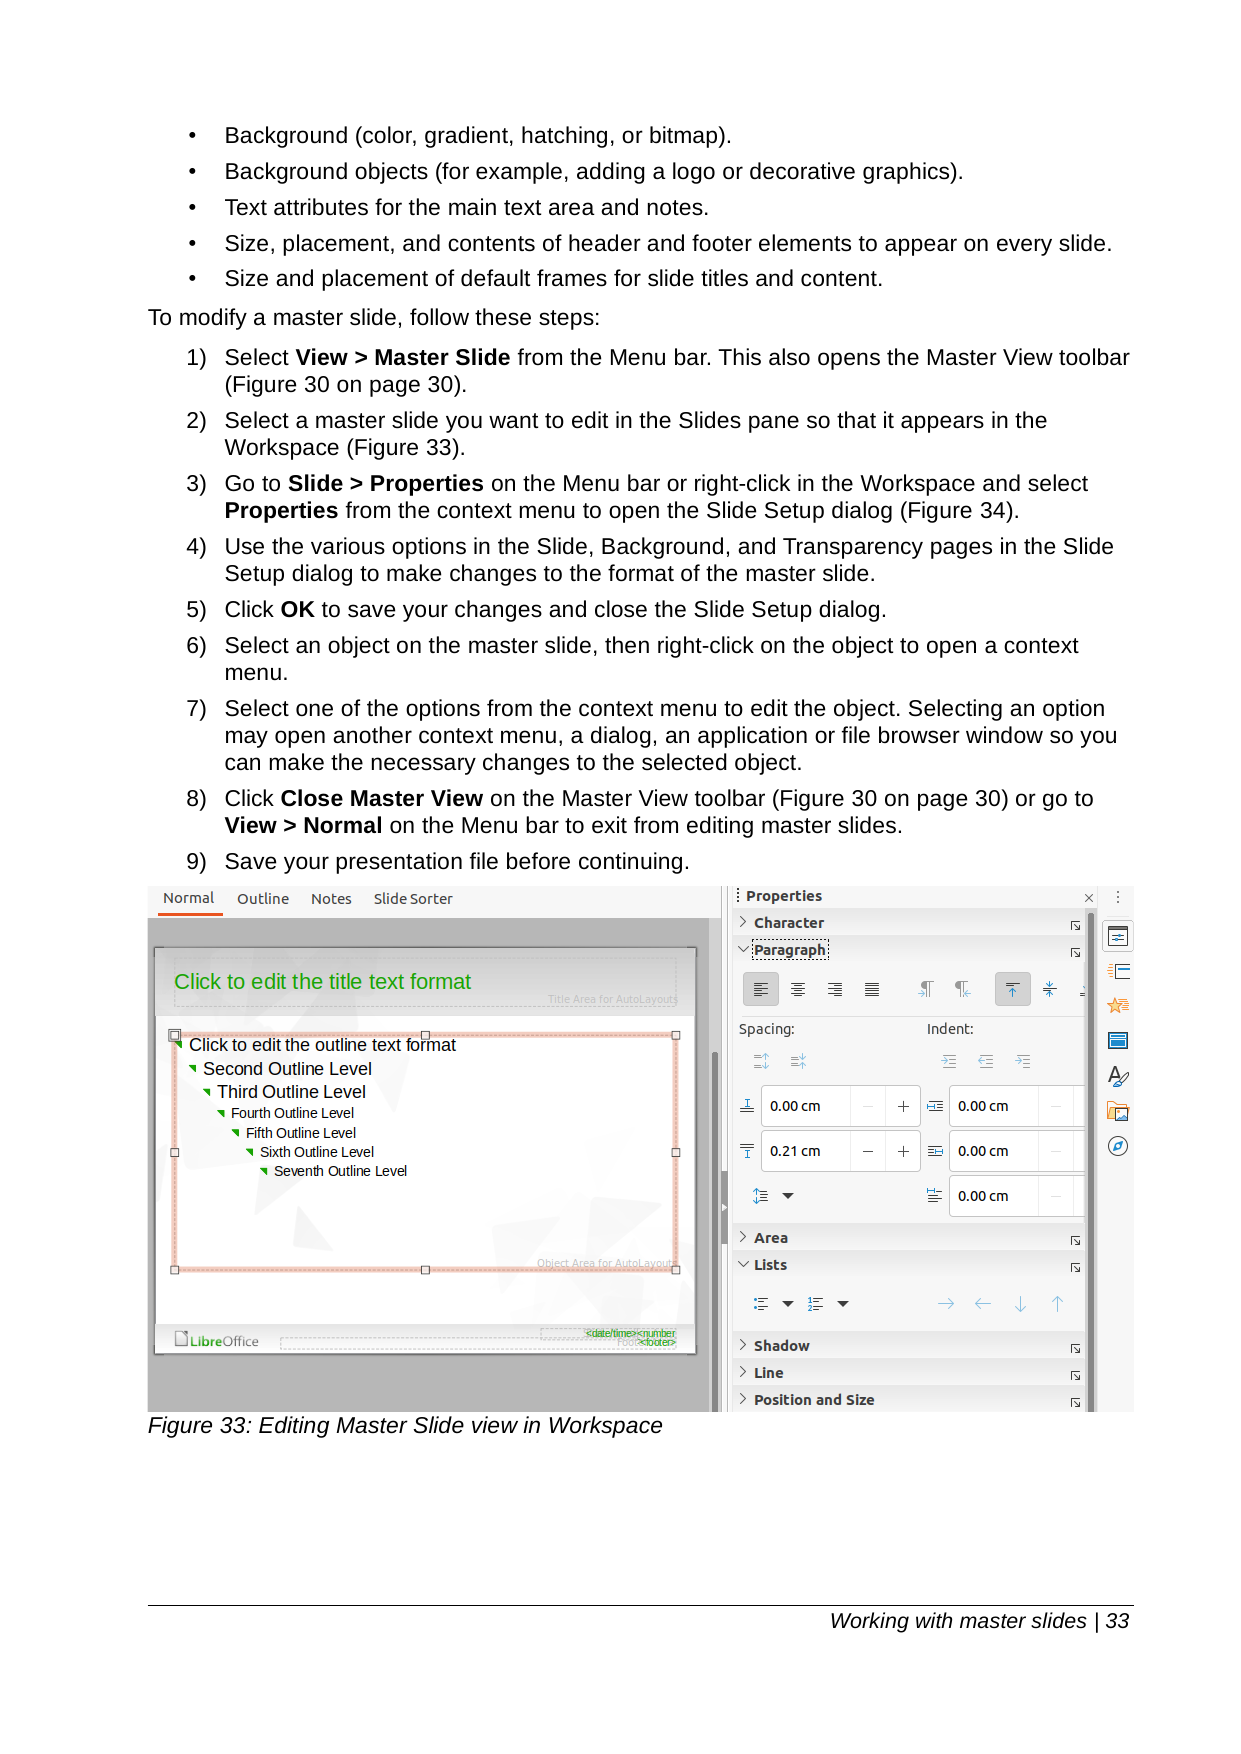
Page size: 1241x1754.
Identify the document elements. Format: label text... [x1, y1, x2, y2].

list Select View > Master Slide from the Menu bar. This also opens the Master View toolbar (Figure 30 on page 29). [207, 343, 1134, 397]
list Use the various options in the Slide, Background, and Transparency pages in the Slide Setup dialog to make changes to the format of the master slide. [207, 532, 1134, 586]
list Save your presentation file before continuing. [207, 847, 1134, 874]
list Click OK to save your changes and close the Slide Setup dialog. [207, 595, 1134, 622]
list Size and placement of default frames for slide titles and content. [185, 262, 1134, 295]
list Click Close Master View on the Master View toolbar (Figure 30 on page 29) or go to View > Normal on the Menu bar to exit from editing master slides. [207, 784, 1134, 838]
text To modify a master slide, follow these steps: [148, 304, 1134, 331]
picture [147, 886, 1134, 1412]
list Background objects (for example, adding a logo or decorative graphics). [185, 154, 1134, 184]
list Text attributes for the main text area and notes. [185, 190, 1134, 220]
list Background (color, gradient, hatching, or bitmap). [185, 118, 1134, 148]
list Select one of the options from the context menu to edit the object. Selecting an option may open another context menu, a dialog, an application or file browser window so you can make the necessary changes to the selected object. [207, 694, 1134, 776]
text Figure 33: Editing Master Slide view in Workspace [148, 1412, 1134, 1439]
list Select an object on the master slide, then right-click on the object to open a context menu. [207, 631, 1134, 685]
list Select a master slide you want to edit in the Slides pane so that it appears in the Workspace (Figure 33). [207, 406, 1134, 460]
list Go to Slide > Properties on the Menu bar or right-click in the Workspace and select Properties from the context menu to open the Slide Setup dialog (Figure 34). [207, 469, 1134, 523]
list Size, placement, and contents of header and footer elements to appear on every slide. [185, 226, 1134, 256]
